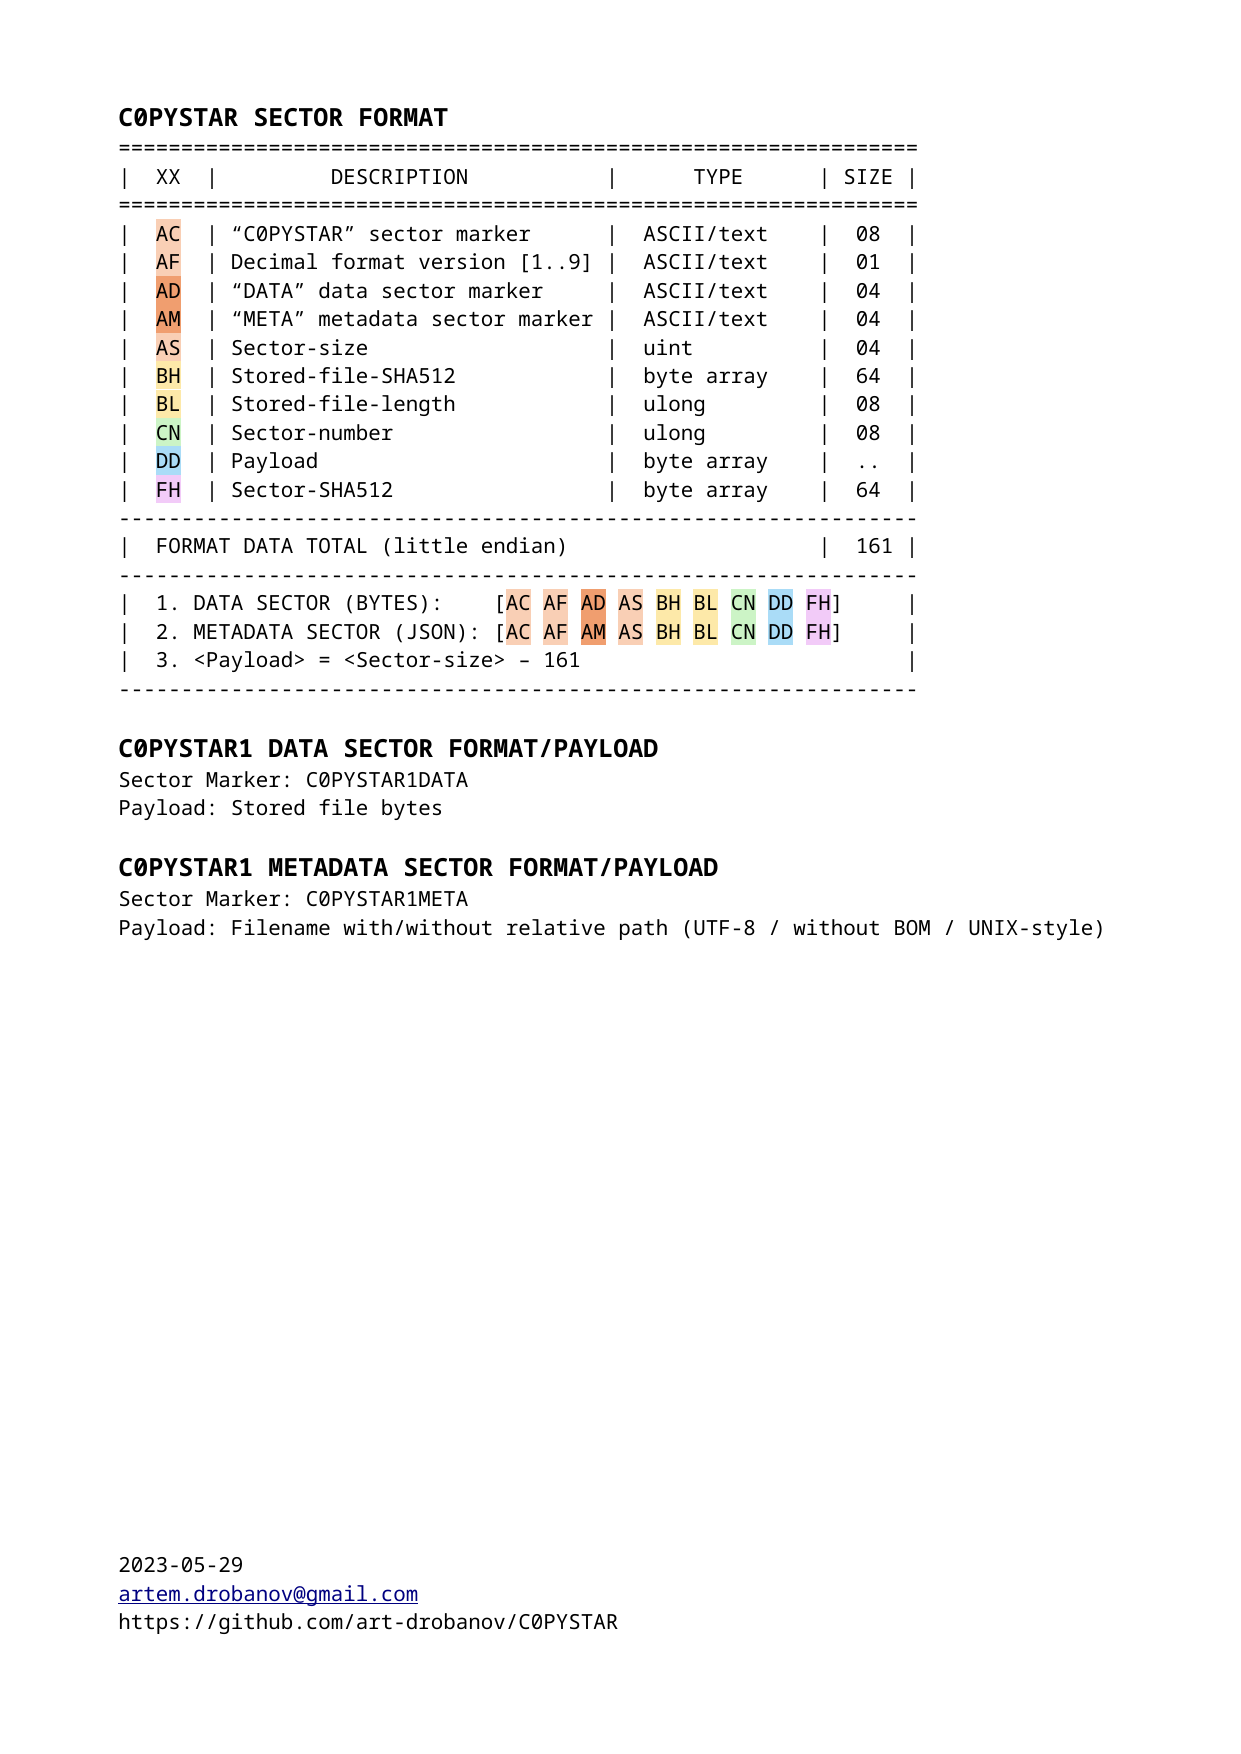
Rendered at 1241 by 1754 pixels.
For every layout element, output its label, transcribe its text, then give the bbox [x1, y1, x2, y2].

text | AD | “DATA” data sector marker | ASCII/text | 04 | [118, 276, 1122, 304]
text | 2. METADATA SECTOR (JSON): [AC AF AM AS BH BL CN DD FH] | [118, 617, 1122, 645]
text C0PYSTAR1 DATA SECTOR FORMAT/PAYLOAD [118, 731, 1122, 765]
text ---------------------------------------------------------------- [118, 560, 1122, 588]
text Sector Marker: C0PYSTAR1DATA [118, 765, 1122, 793]
text | 3. <Payload> = <Sector-size> – 161 | [118, 645, 1122, 674]
text C0PYSTAR SECTOR FORMAT [118, 99, 1122, 133]
text | BL | Stored-file-length | ulong | 08 | [118, 389, 1122, 418]
text | 1. DATA SECTOR (BYTES): [AC AF AD AS BH BL CN DD FH] | [118, 588, 1122, 617]
text | CN | Sector-number | ulong | 08 | [118, 418, 1122, 446]
text ---------------------------------------------------------------- [118, 674, 1122, 702]
text | FORMAT DATA TOTAL (little endian) | 161 | [118, 532, 1122, 560]
text Sector Marker: C0PYSTAR1META [118, 884, 1122, 913]
text ================================================================ | AC | “C0PYSTAR” sector marker | ASCII/text | 08 | [118, 190, 1122, 247]
text | BH | Stored-file-SHA512 | byte array | 64 | [118, 361, 1122, 389]
text ================================================================ [118, 133, 1122, 162]
text Payload: Stored file bytes [118, 793, 1122, 822]
text | XX | DESCRIPTION | TYPE | SIZE | [118, 162, 1122, 190]
text | FH | Sector-SHA512 | byte array | 64 | [118, 475, 1122, 503]
text | AM | “META” metadata sector marker | ASCII/text | 04 | [118, 304, 1122, 333]
text | DD | Payload | byte array | .. | [118, 446, 1122, 475]
text ---------------------------------------------------------------- [118, 503, 1122, 532]
text | AF | Decimal format version [1..9] | ASCII/text | 01 | [118, 247, 1122, 276]
text C0PYSTAR1 METADATA SECTOR FORMAT/PAYLOAD [118, 850, 1122, 884]
text | AS | Sector-size | uint | 04 | [118, 333, 1122, 361]
text Payload: Filename with/without relative path (UTF-8 / without BOM / UNIX-style) [118, 913, 1122, 941]
